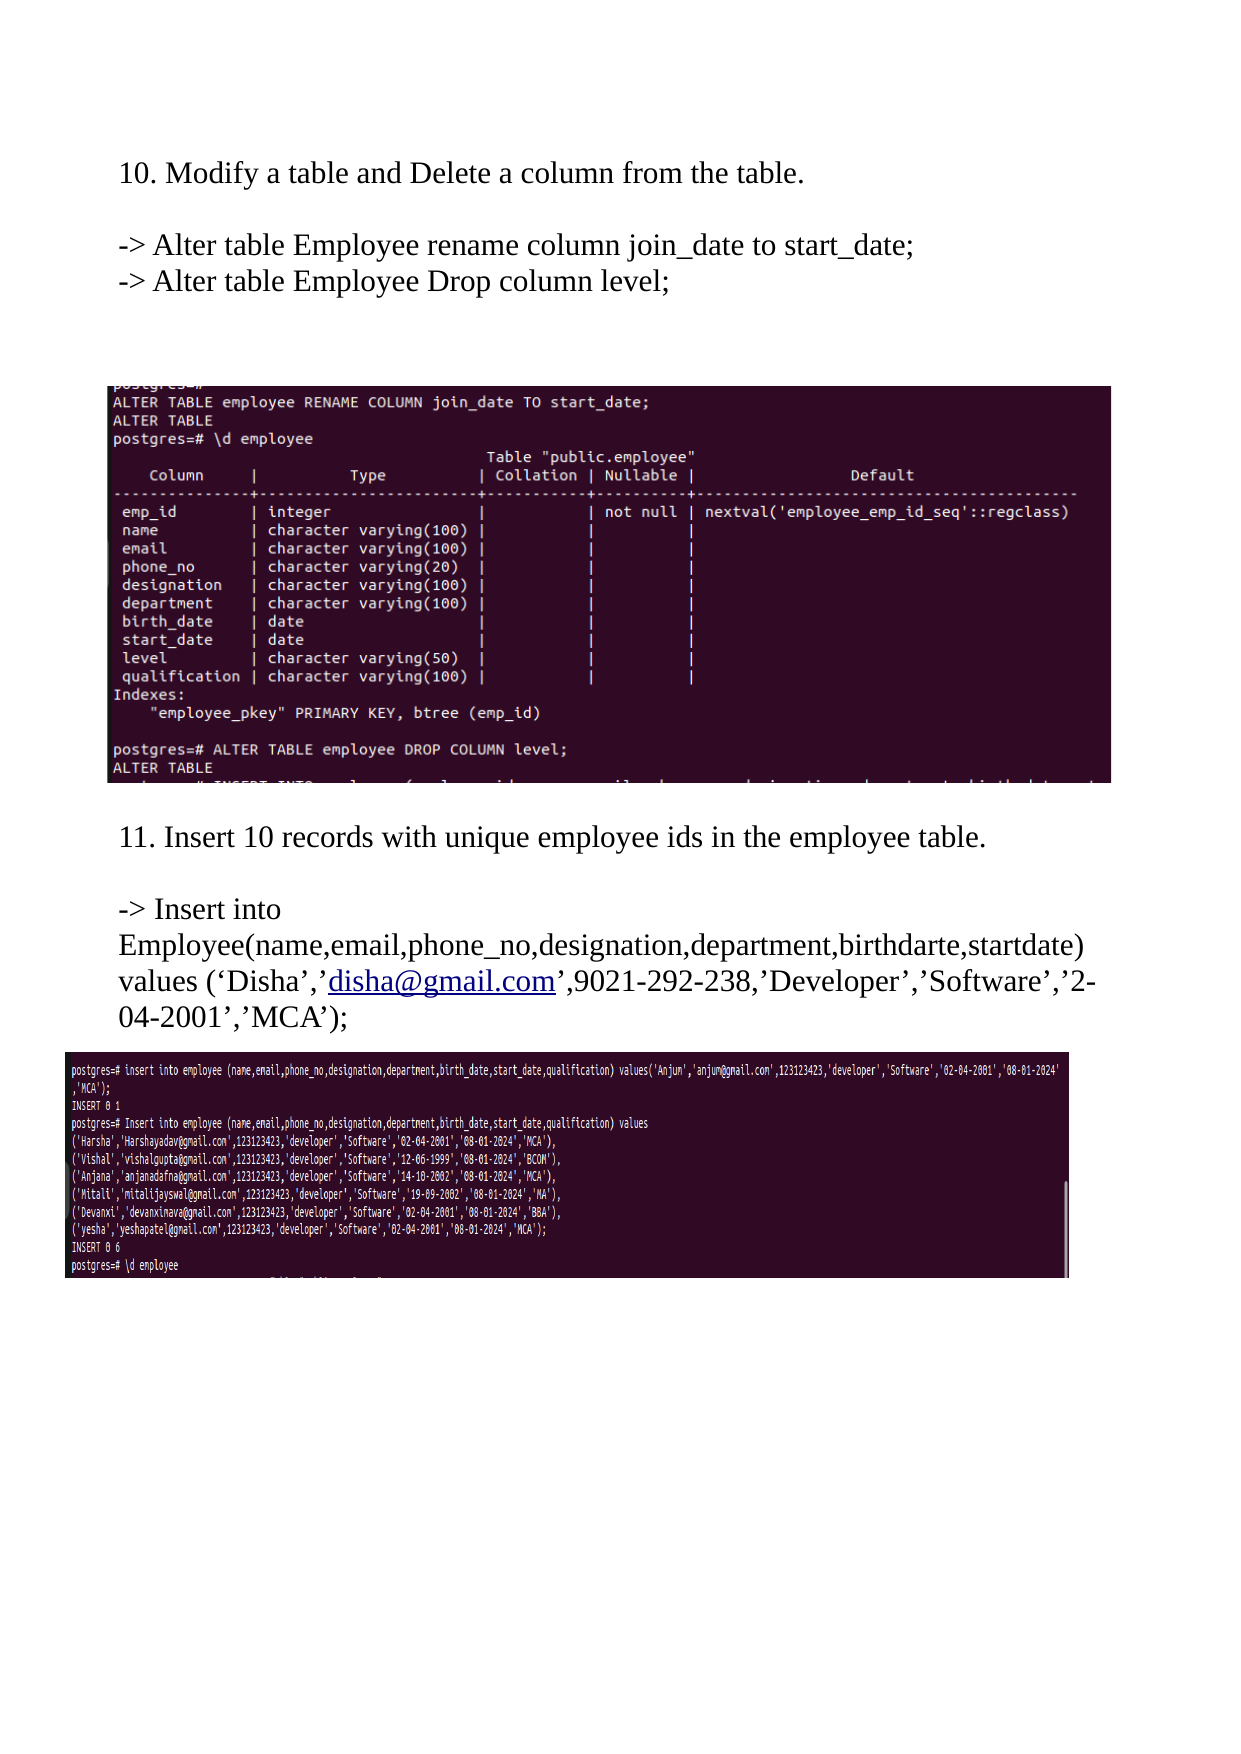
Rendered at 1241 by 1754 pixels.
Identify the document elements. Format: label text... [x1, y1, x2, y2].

text -> Alter table Employee Drop column level; [118, 262, 1122, 818]
text 11. Insert 10 records with unique employee ids in the employee table. [118, 818, 1122, 854]
picture [65, 1052, 1069, 1278]
picture [107, 386, 1112, 783]
text -> Insert into Employee(name,email,phone_no,designation,department,birthdarte,startdate) [118, 890, 1122, 962]
text 10. Modify a table and Delete a column from the table. [118, 154, 1122, 190]
text -> Alter table Employee rename column join_date to start_date; [118, 226, 1122, 262]
text values (‘Disha’,’disha@gmail.com’,9021-292-238,’Developer’,’Software’,’2-04-2001’,’MCA’); [118, 962, 1122, 1349]
